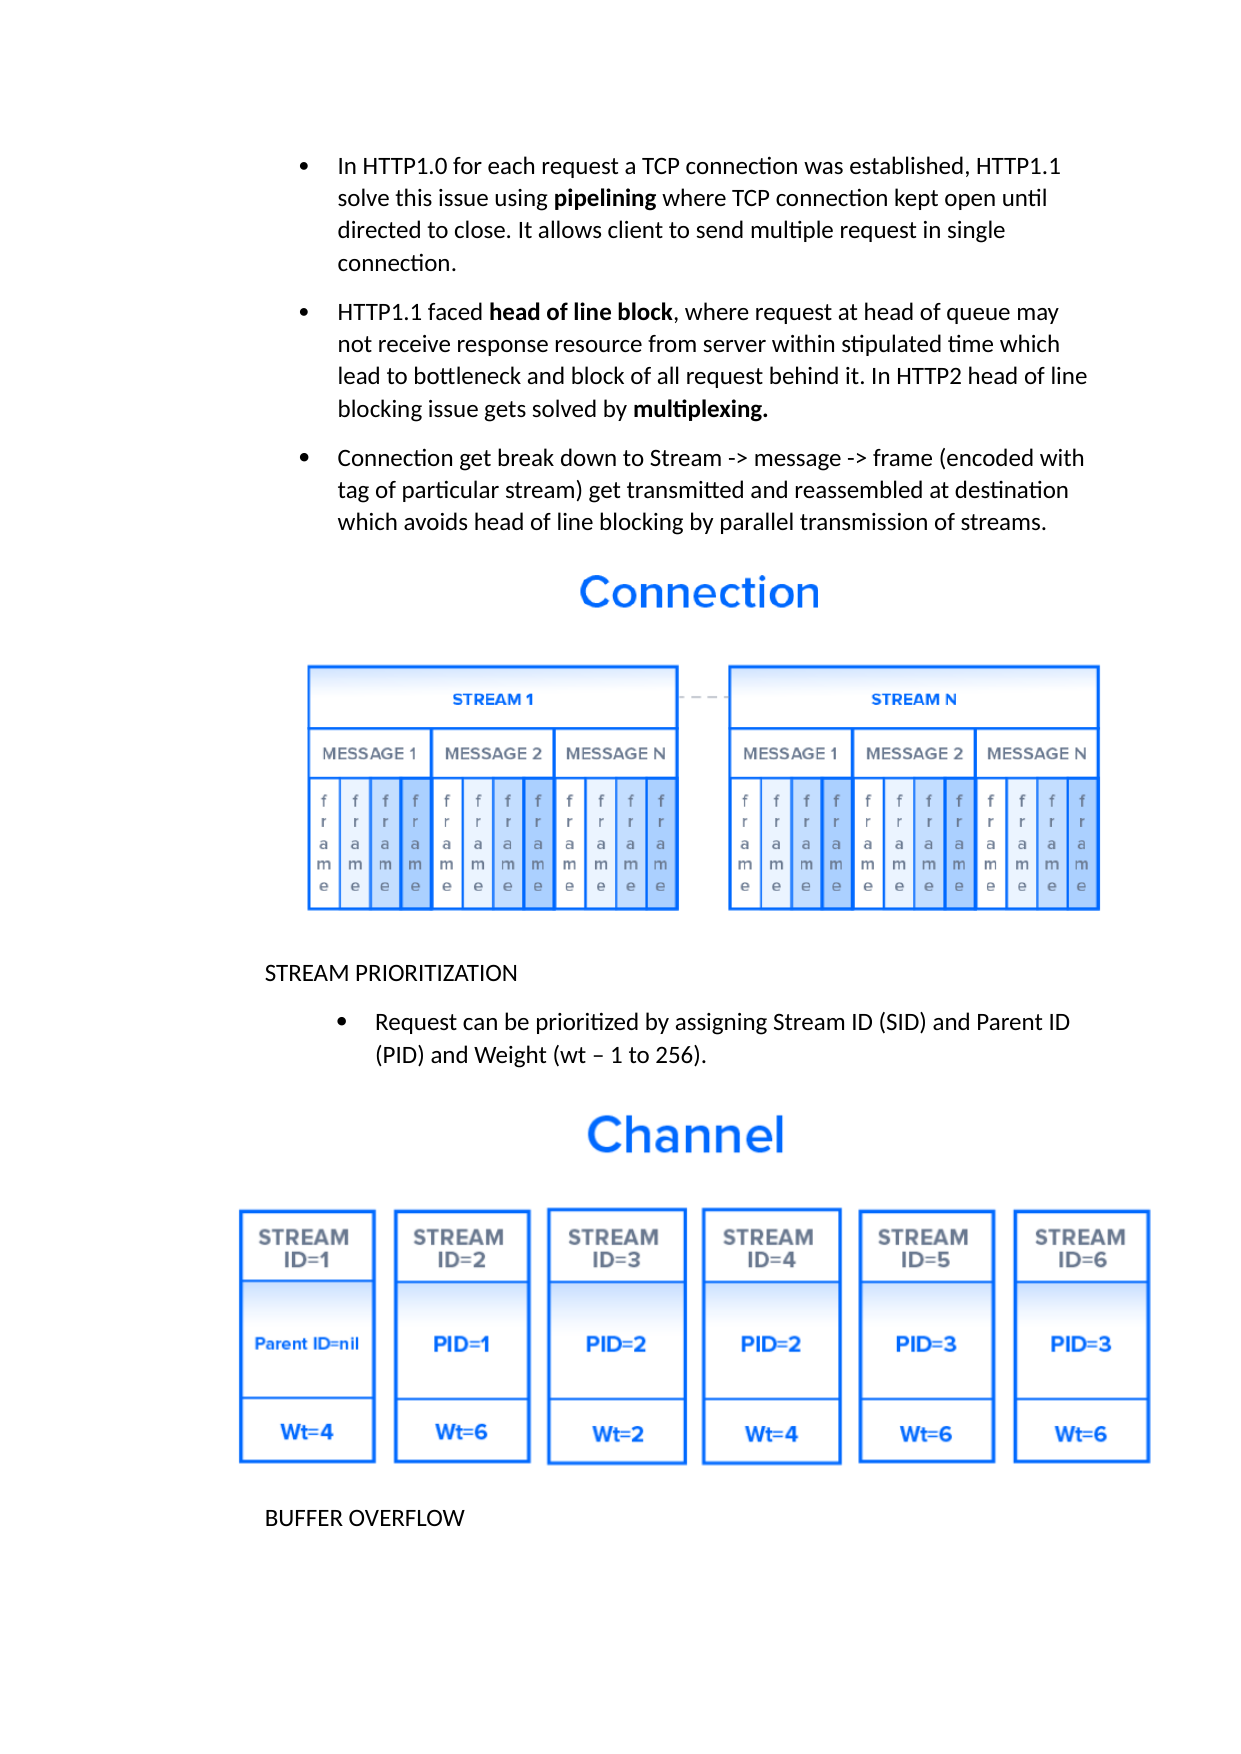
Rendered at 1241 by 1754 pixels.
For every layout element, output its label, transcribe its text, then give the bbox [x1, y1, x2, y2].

list Connection get break down to Stream -> message -> frame (encoded with tag of particular stream) get transmitted and reassembled at destination which avoids head of line blocking by parallel transmission of streams. [300, 442, 1090, 537]
list HTTP1.1 faced head of line block, where request at head of queue may not receive response resource from server within stipulated time which lead to bottleneck and block of all request behind it. In HTTP2 head of line blocking issue gets solved by multiplexing. [300, 296, 1090, 423]
list In HTTP1.0 for each request a TCP connection was established, HTTP1.1 solve this issue using pipelining where TCP connection kept open until directed to close. It allows client to send multiple request in single connection. [300, 150, 1090, 277]
text STREAM PRIORITIZATION [225, 958, 1090, 988]
text BUFFER OVERFLOW [225, 1502, 1090, 1532]
list Request can be prioritized by assigning Stream ID (SID) and Parent ID (PID) and Weight (wt – 1 to 256). [337, 1007, 1090, 1069]
